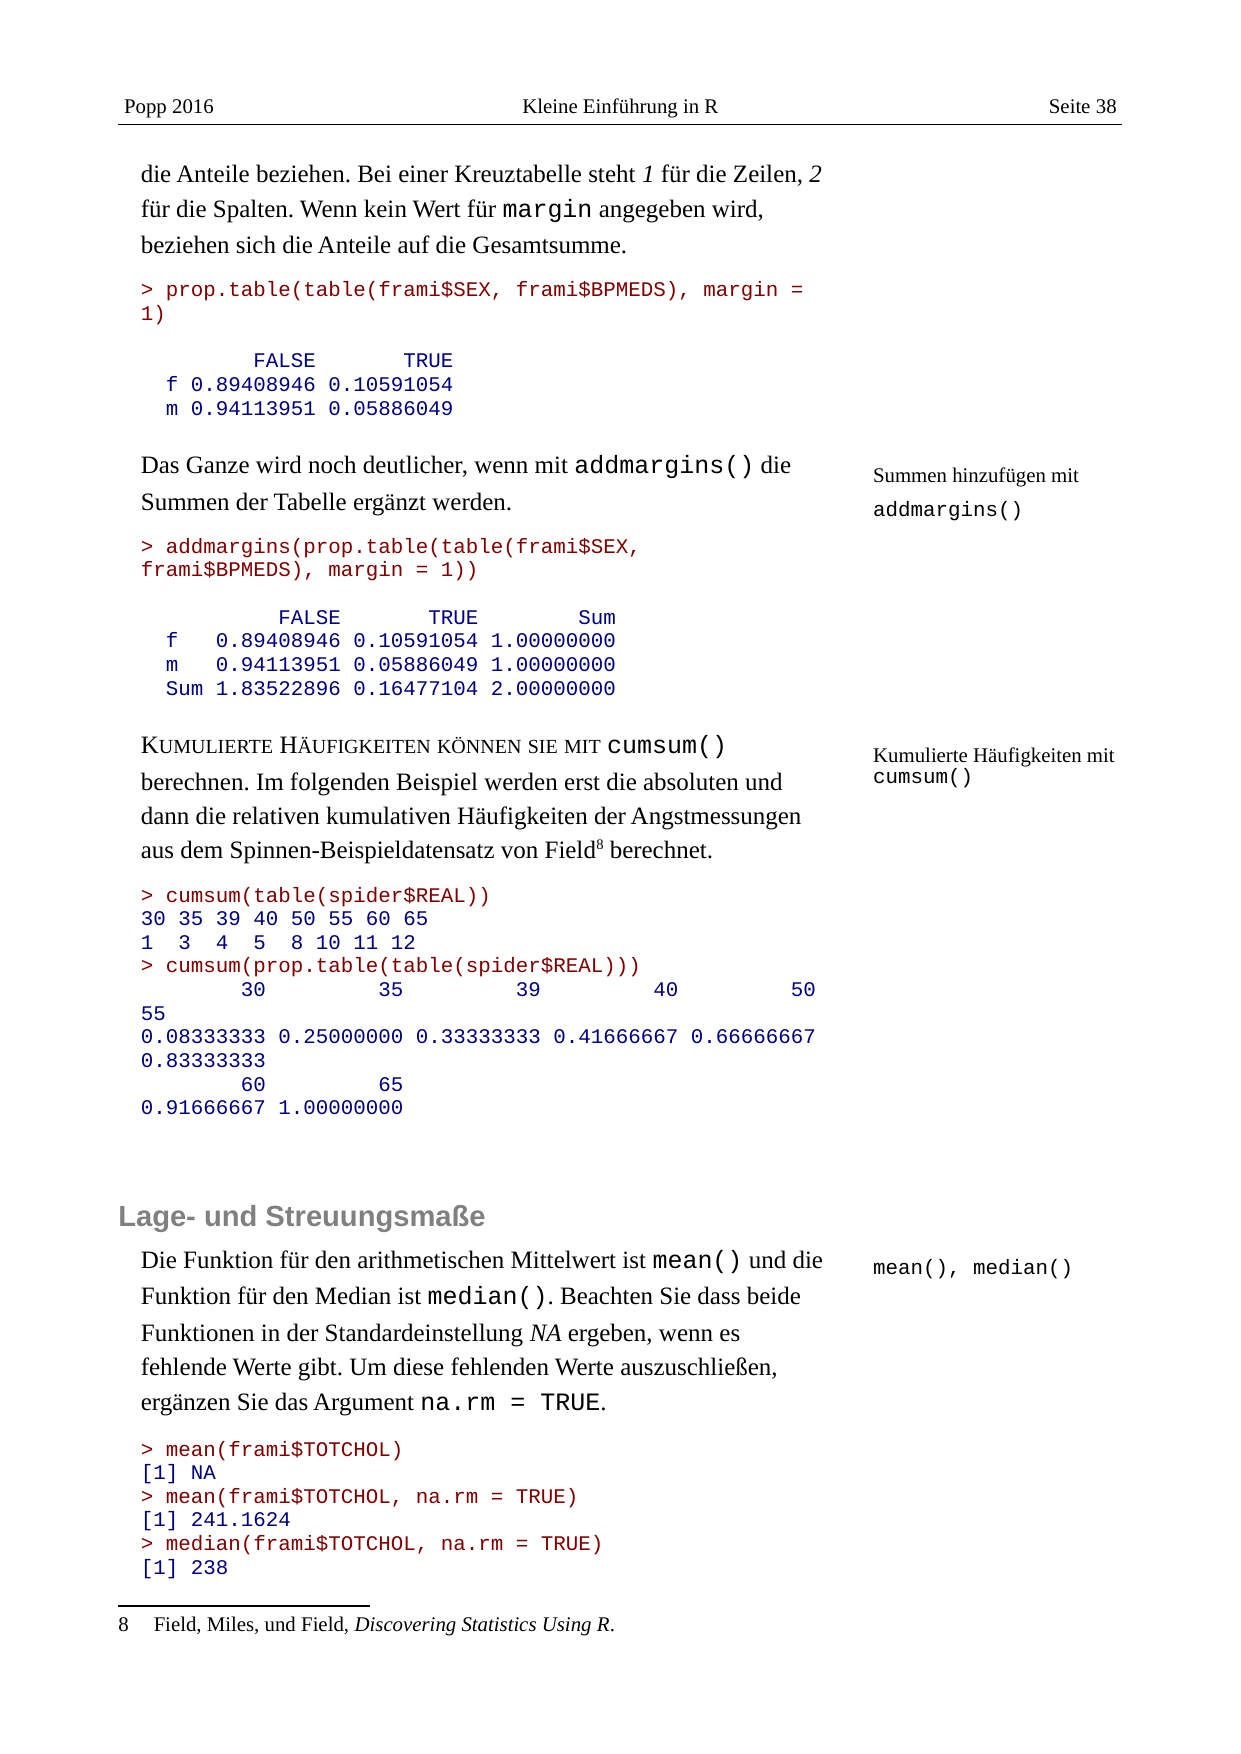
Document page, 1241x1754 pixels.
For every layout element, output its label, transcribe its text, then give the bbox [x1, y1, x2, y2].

table_cell Das Ganze wird noch deutlicher, wenn mit addmargins() die Summen der Tabelle ergänzt werden. > addmargins(prop.table(table(frami$SEX, frami$BPMEDS), margin = 1)) FALSE TRUE Sum f 0.89408946 0.10591054 1.00000000 m 0.94113951 0.05886049 1.00000000 Sum 1.83522896 0.16477104 2.00000000 [141, 450, 855, 730]
subtitle Lage- und Streuungsmaße [118, 1199, 1122, 1232]
table_cell [855, 159, 1123, 450]
table_cell die Anteile beziehen. Bei einer Kreuztabelle steht 1 für die Zeilen, 2 für die Spalten. Wenn kein Wert für margin angegeben wird, beziehen sich die Anteile auf die Gesamtsumme. > prop.table(table(frami$SEX, frami$BPMEDS), margin = 1) FALSE TRUE f 0.89408946 0.10591054 m 0.94113951 0.05886049 [141, 159, 855, 450]
table_header Die Funktion für den arithmetischen Mittelwert ist mean() und die Funktion für den Median ist median(). Beachten Sie dass beide Funktionen in der Standardeinstellung NA ergeben, wenn es fehlende Werte gibt. Um diese fehlenden Werte auszuschließen, ergänzen Sie das Argument na.rm = TRUE. > mean(frami$TOTCHOL) [1] NA > mean(frami$TOTCHOL, na.rm = TRUE) [1] 241.1624 > median(frami$TOTCHOL, na.rm = TRUE) [1] 238 [141, 1245, 855, 1580]
table_cell Summen hinzufügen mit addmargins() [855, 450, 1123, 730]
table_header mean(), median() [855, 1245, 1123, 1580]
table_cell Kumulierte Häufigkeiten können sie mit cumsum() berechnen. Im folgenden Beispiel werden erst die absoluten und dann die relativen kumulativen Häufigkeiten der Angstmessungen aus dem Spinnen-Beispieldatensatz von Field berechnet. > cumsum(table(spider$REAL)) 30 35 39 40 50 55 60 65 1 3 4 5 8 10 11 12 > cumsum(prop.table(table(spider$REAL))) 30 35 39 40 50 55 0.08333333 0.25000000 0.33333333 0.41666667 0.66666667 0.83333333 60 65 0.91666667 1.00000000 [141, 730, 855, 1150]
table_cell Kumulierte Häufigkeiten mit cumsum() [855, 730, 1123, 1150]
